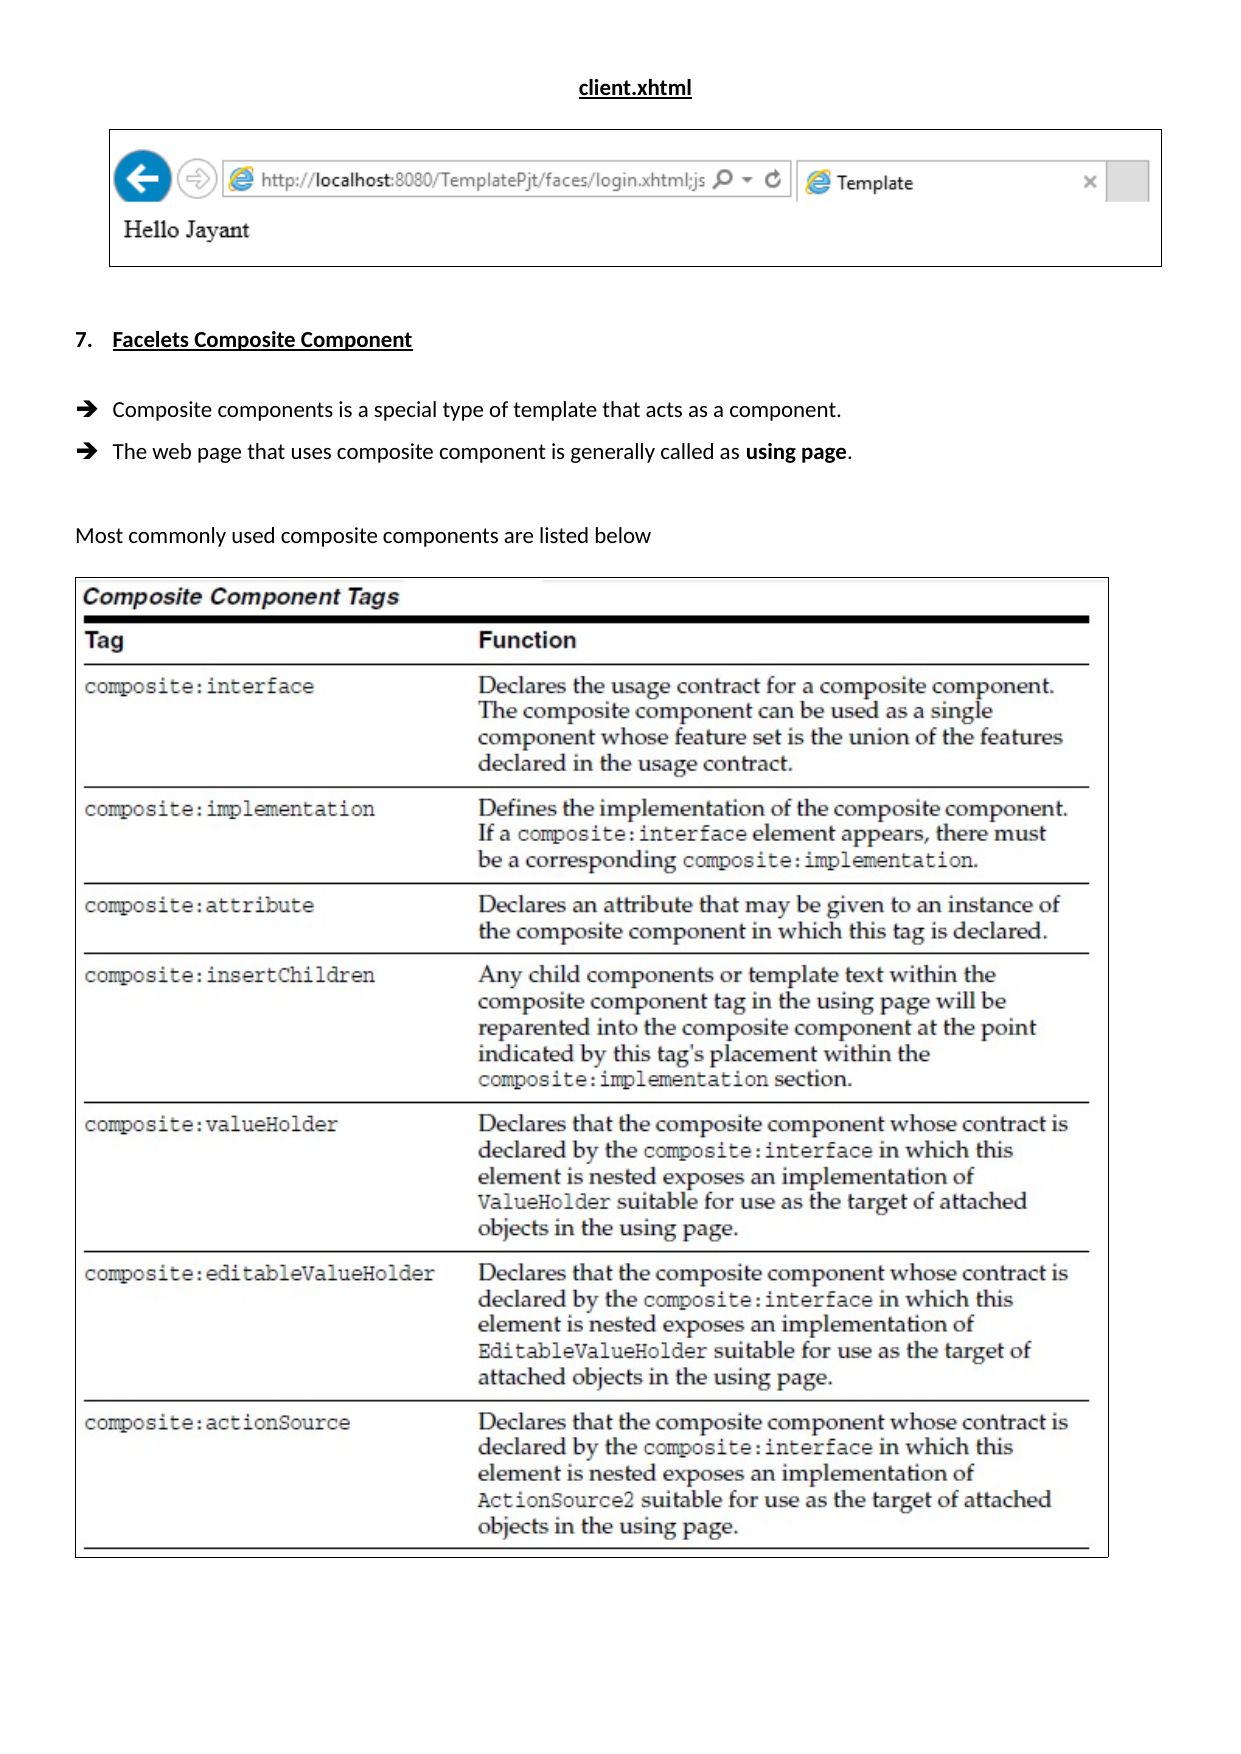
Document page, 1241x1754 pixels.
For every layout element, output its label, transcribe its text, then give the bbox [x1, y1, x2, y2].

list The web page that uses composite component is generally called as using page. [75, 437, 1195, 465]
text client.xhtml [75, 73, 1195, 101]
picture [78, 580, 1105, 1554]
text 7. Facelets Composite Component [75, 325, 1195, 353]
list Composite components is a special type of template that acts as a component. [75, 395, 1195, 423]
text Most commonly used composite components are listed below [75, 521, 1195, 549]
